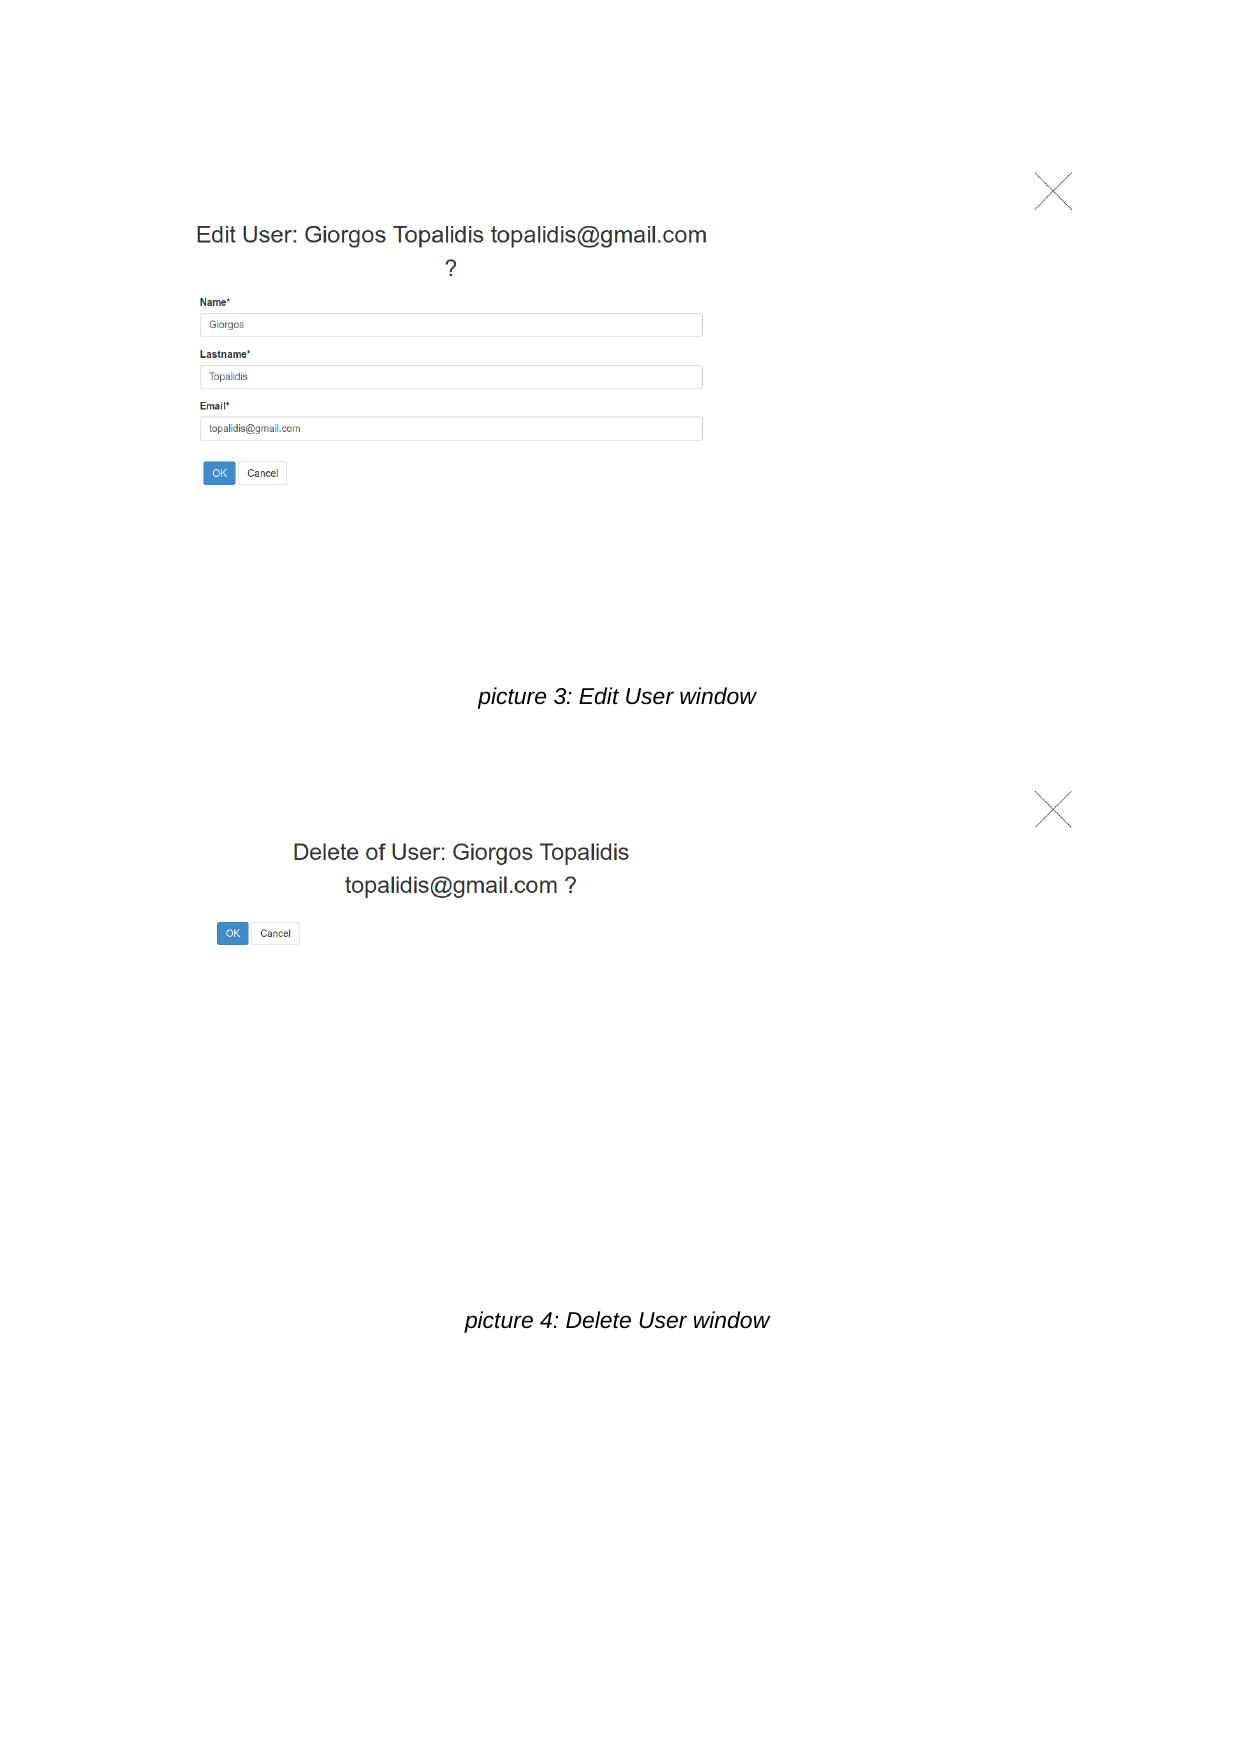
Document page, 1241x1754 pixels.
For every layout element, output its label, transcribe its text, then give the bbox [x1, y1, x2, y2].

text picture 3: Edit User window [150, 683, 1090, 709]
picture [150, 773, 1091, 1303]
picture [150, 150, 1091, 680]
text picture 4: Delete User window [150, 1307, 1090, 1333]
